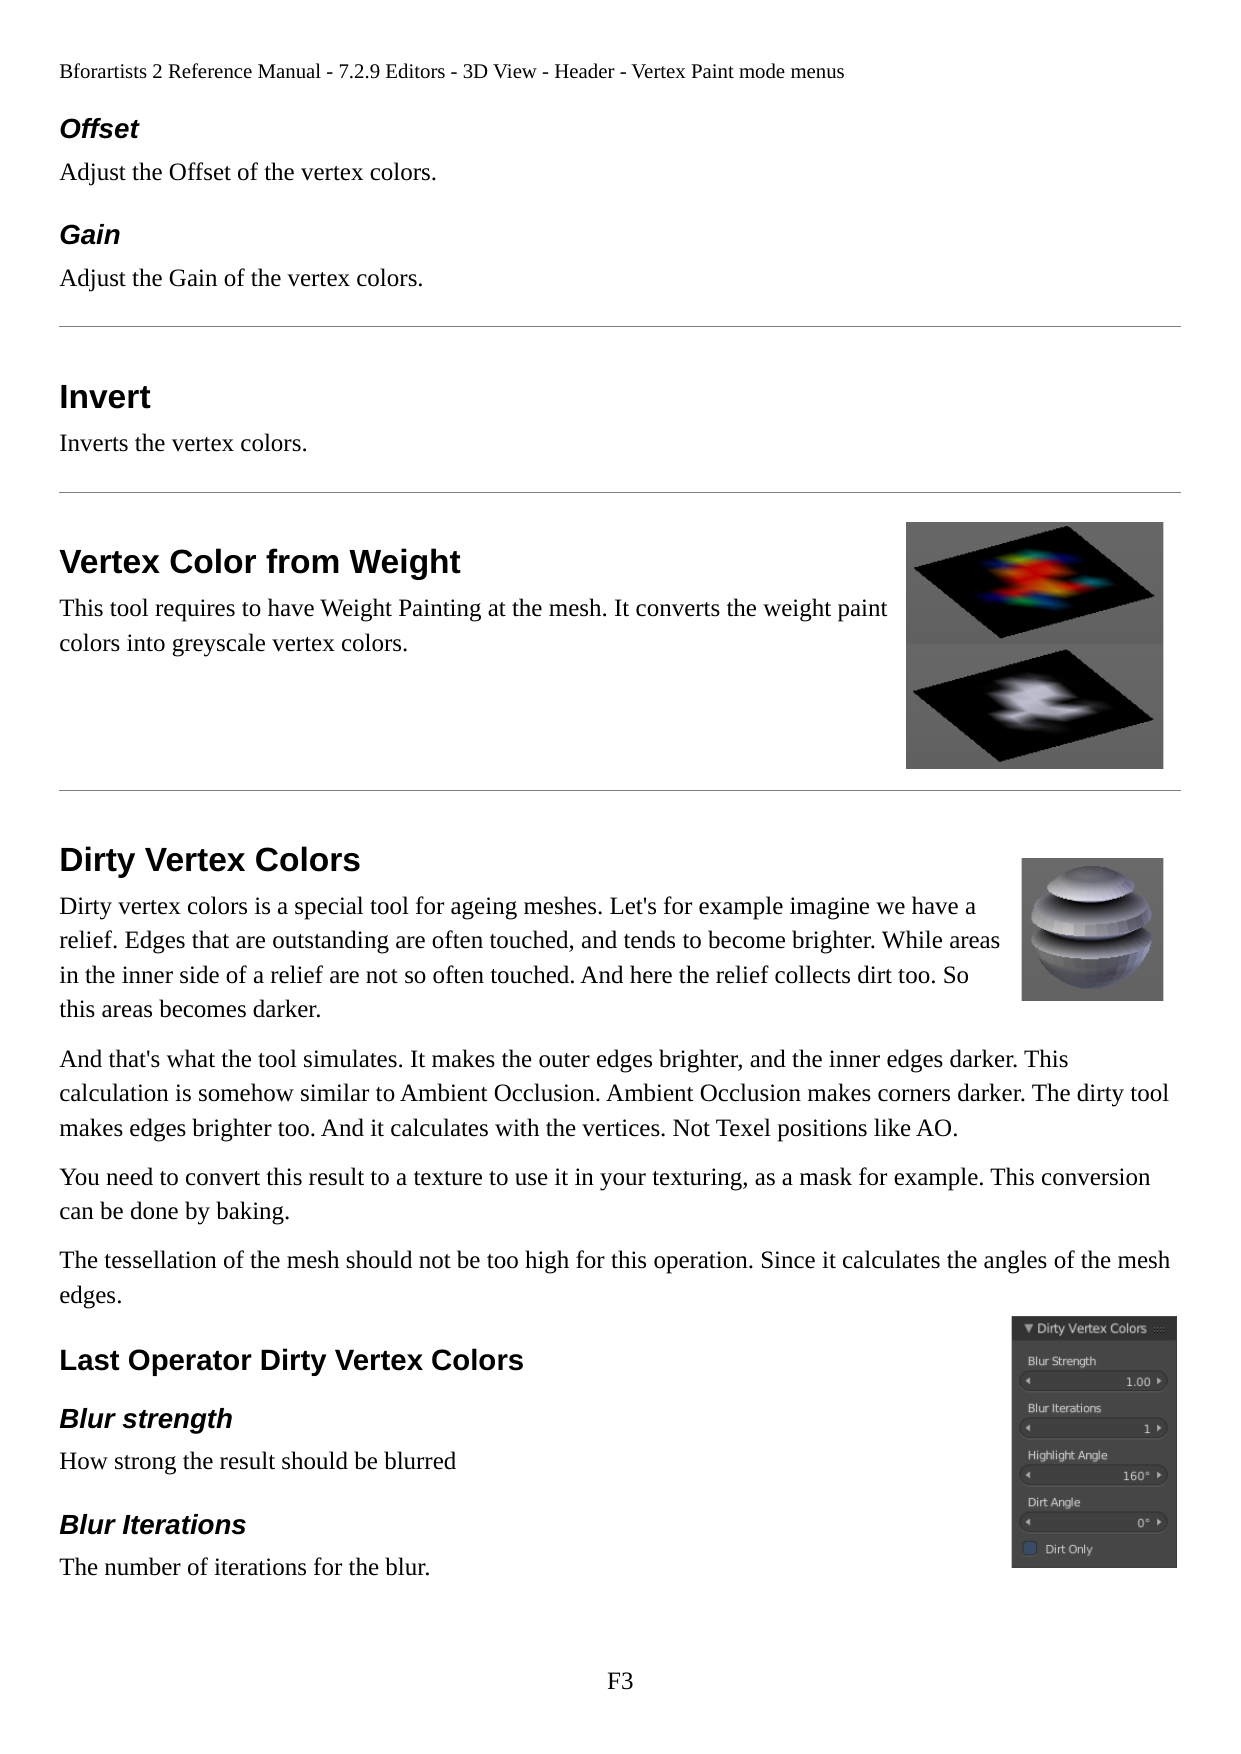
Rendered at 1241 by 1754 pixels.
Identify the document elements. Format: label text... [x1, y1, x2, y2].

subtitle Blur Iterations [59, 1508, 1011, 1540]
picture [906, 522, 1164, 769]
picture [1021, 858, 1164, 1001]
subtitle Dirty Vertex Colors [59, 840, 1181, 879]
subtitle Offset [59, 113, 1181, 144]
text Dirty vertex colors is a special tool for ageing meshes. Let's for example imagine we have a relief. Edges that are outstanding are often touched, and tends to become brighter. While areas in the inner side of a relief are not so often touched. And here the relief collects dirt too. So this areas becomes darker. [59, 891, 1181, 1023]
subtitle [1164, 542, 1181, 581]
text Inverts the vertex colors. [59, 428, 1181, 457]
subtitle Blur strength [59, 1402, 1011, 1434]
subtitle Invert [59, 377, 1181, 416]
subtitle Gain [59, 218, 1181, 250]
text The number of iterations for the blur. [59, 1552, 1181, 1581]
text How strong the result should be blurred [59, 1446, 1011, 1475]
picture [1011, 1316, 1177, 1568]
text The tessellation of the mesh should not be too high for this operation. Since it calculates the angles of the mesh edges. [59, 1245, 1181, 1308]
subtitle Last Operator Dirty Vertex Colors [59, 1343, 1011, 1377]
text You need to convert this result to a texture to use it in your texturing, as a mask for example. This conversion can be done by baking. [59, 1162, 1181, 1225]
text This tool requires to have Weight Painting at the mesh. It converts the weight paint colors into greyscale vertex colors. [59, 593, 906, 657]
text Adjust the Offset of the vertex colors. [59, 157, 1181, 186]
text And that's what the tool simulates. It makes the outer edges brighter, and the inner edges darker. This calculation is somehow similar to Ambient Occlusion. Ambient Occlusion makes corners darker. The dirty tool makes edges brighter too. And it calculates with the vertices. Not Texel positions like AO. [59, 1044, 1181, 1141]
subtitle Vertex Color from Weight [59, 542, 906, 581]
text Adjust the Gain of the vertex colors. [59, 263, 1181, 292]
